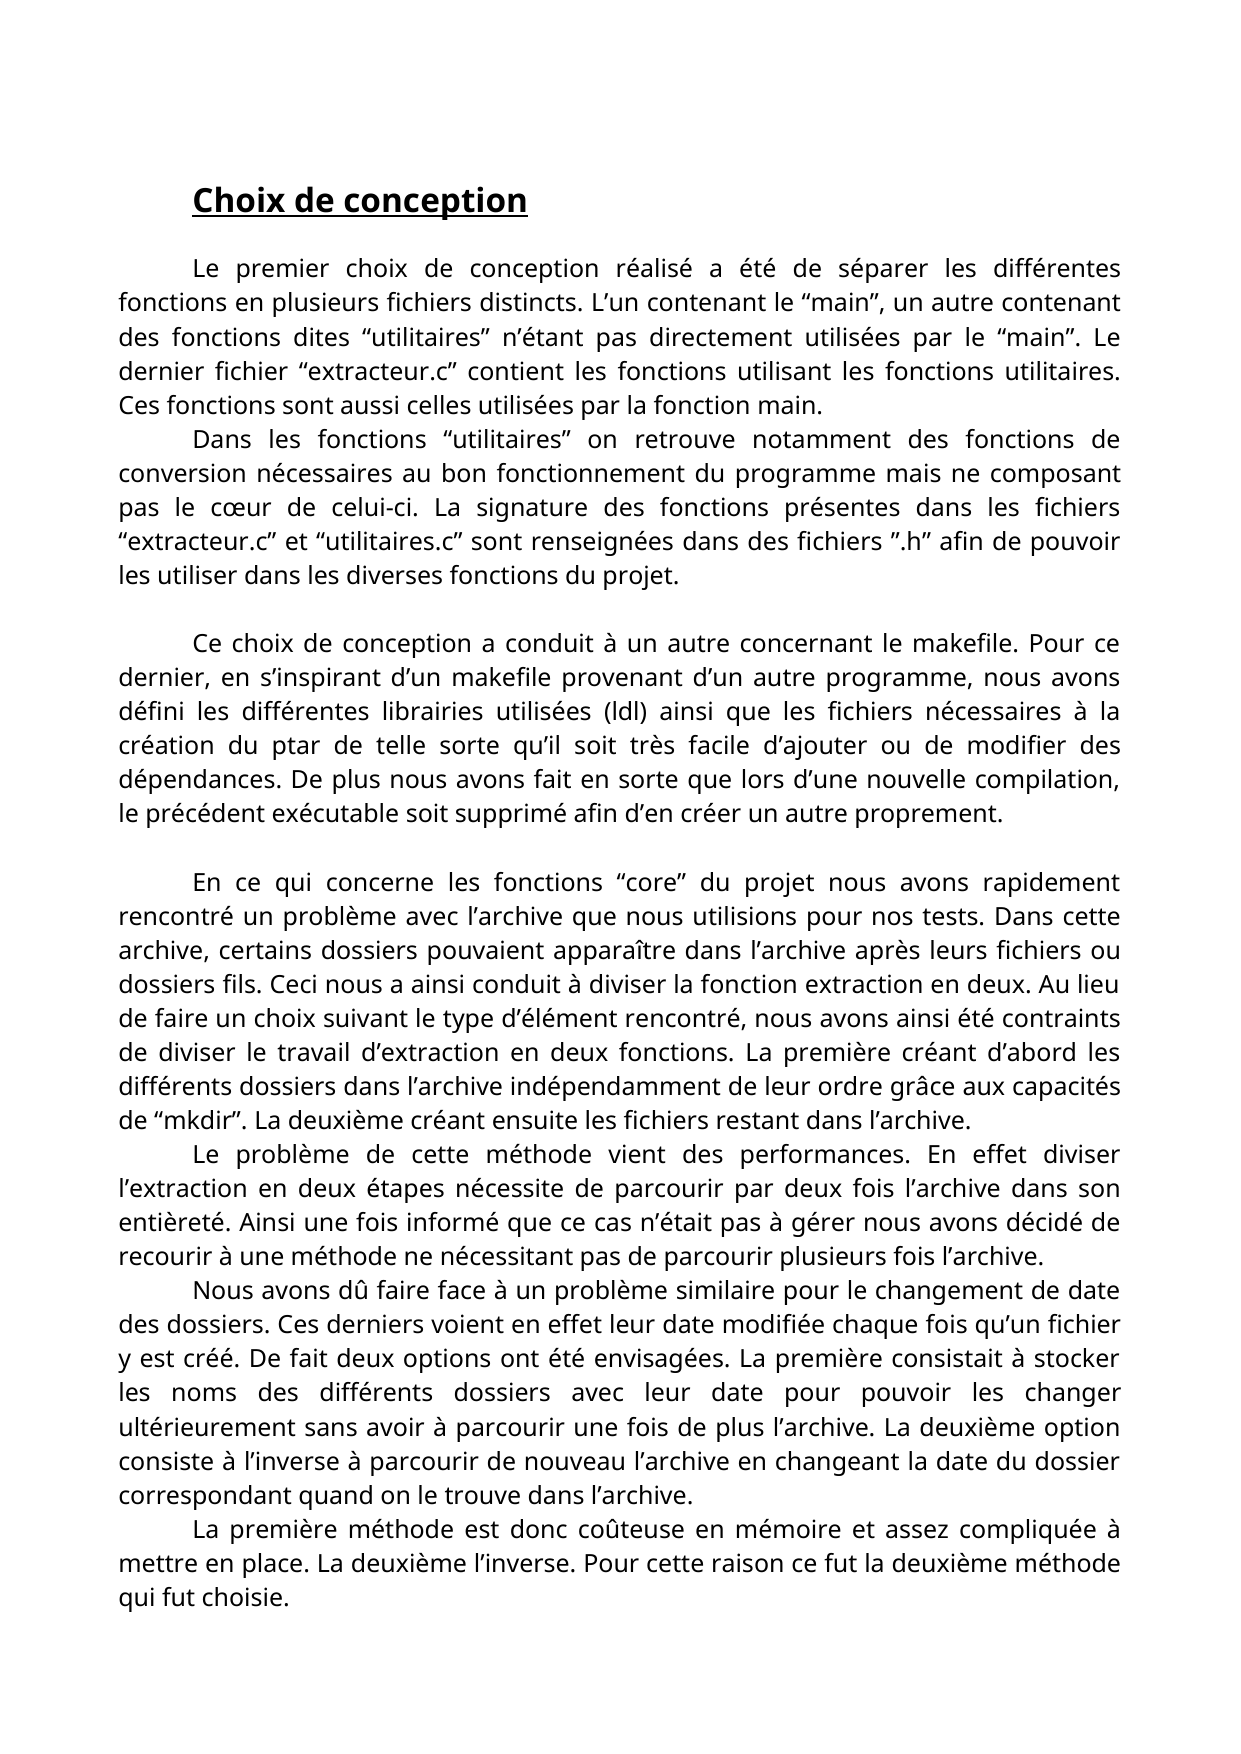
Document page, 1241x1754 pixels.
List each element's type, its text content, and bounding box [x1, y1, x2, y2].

text Ce choix de conception a conduit à un autre concernant le makefile. Pour ce dernier, en s’inspirant d’un makefile provenant d’un autre programme, nous avons défini les différentes librairies utilisées (ldl) ainsi que les fichiers nécessaires à la création du ptar de telle sorte qu’il soit très facile d’ajouter ou de modifier des dépendances. De plus nous avons fait en sorte que lors d’une nouvelle compilation, le précédent exécutable soit supprimé afin d’en créer un autre proprement. [118, 626, 1122, 830]
text En ce qui concerne les fonctions “core” du projet nous avons rapidement rencontré un problème avec l’archive que nous utilisions pour nos tests. Dans cette archive, certains dossiers pouvaient apparaître dans l’archive après leurs fichiers ou dossiers fils. Ceci nous a ainsi conduit à diviser la fonction extraction en deux. Au lieu de faire un choix suivant le type d’élément rencontré, nous avons ainsi été contraints de diviser le travail d’extraction en deux fonctions. La première créant d’abord les différents dossiers dans l’archive indépendamment de leur ordre grâce aux capacités de “mkdir”. La deuxième créant ensuite les fichiers restant dans l’archive. [118, 864, 1122, 1137]
text Le problème de cette méthode vient des performances. En effet diviser l’extraction en deux étapes nécessite de parcourir par deux fois l’archive dans son entièreté. Ainsi une fois informé que ce cas n’était pas à gérer nous avons décidé de recourir à une méthode ne nécessitant pas de parcourir plusieurs fois l’archive. [118, 1137, 1122, 1273]
text Dans les fonctions “utilitaires” on retrouve notamment des fonctions de conversion nécessaires au bon fonctionnement du programme mais ne composant pas le cœur de celui-ci. La signature des fonctions présentes dans les fichiers “extracteur.c” et “utilitaires.c” sont renseignées dans des fichiers ”.h” afin de pouvoir les utiliser dans les diverses fonctions du projet. [118, 421, 1122, 592]
text Le premier choix de conception réalisé a été de séparer les différentes fonctions en plusieurs fichiers distincts. L’un contenant le “main”, un autre contenant des fonctions dites “utilitaires” n’étant pas directement utilisées par le “main”. Le dernier fichier “extracteur.c” contient les fonctions utilisant les fonctions utilitaires. Ces fonctions sont aussi celles utilisées par la fonction main. [118, 251, 1122, 421]
text Nous avons dû faire face à un problème similaire pour le changement de date des dossiers. Ces derniers voient en effet leur date modifiée chaque fois qu’un fichier y est créé. De fait deux options ont été envisagées. La première consistait à stocker les noms des différents dossiers avec leur date pour pouvoir les changer ultérieurement sans avoir à parcourir une fois de plus l’archive. La deuxième option consiste à l’inverse à parcourir de nouveau l’archive en changeant la date du dossier correspondant quand on le trouve dans l’archive. [118, 1273, 1122, 1511]
text La première méthode est donc coûteuse en mémoire et assez compliquée à mettre en place. La deuxième l’inverse. Pour cette raison ce fut la deuxième méthode qui fut choisie. [118, 1511, 1122, 1613]
text Choix de conception [118, 176, 1122, 222]
